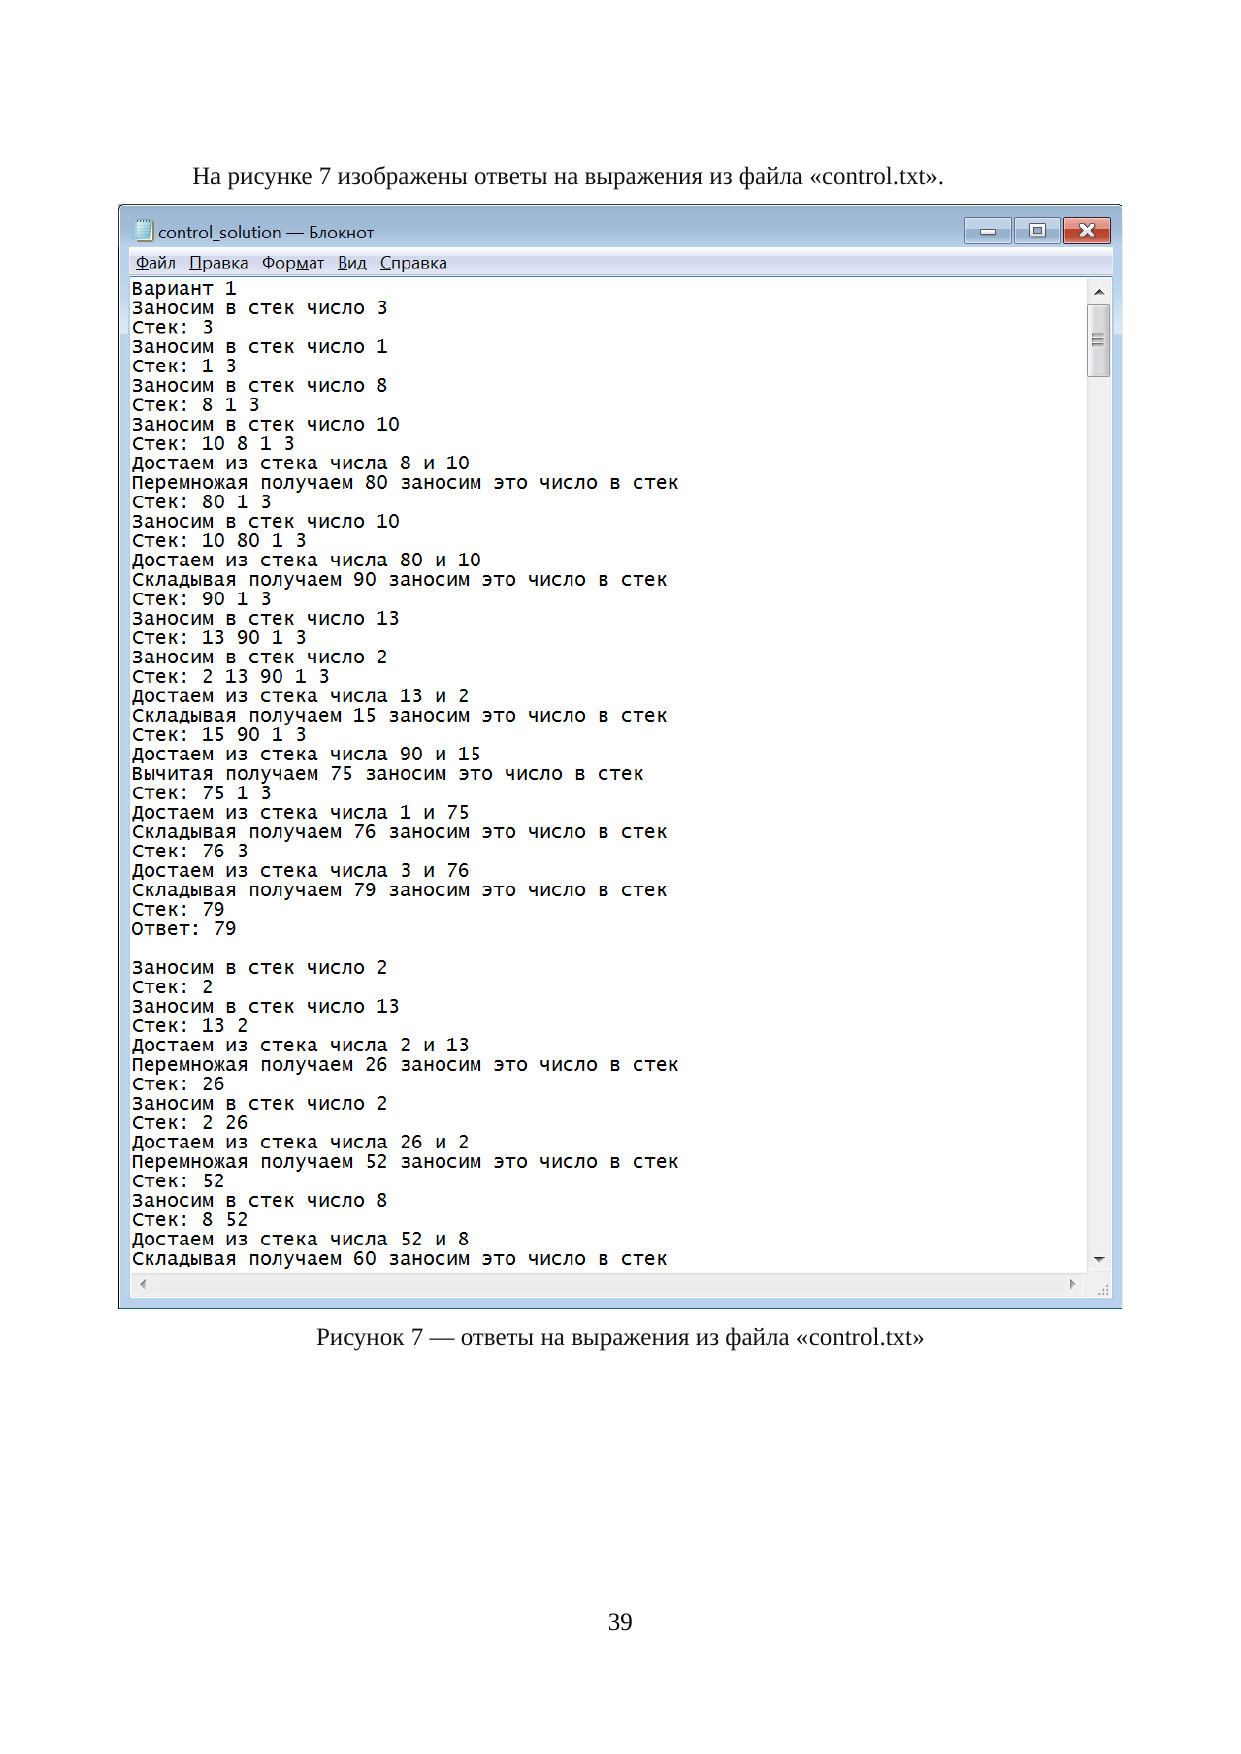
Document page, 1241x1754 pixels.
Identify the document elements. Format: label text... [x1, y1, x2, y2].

picture [118, 204, 1123, 1309]
text На рисунке 7 изображены ответы на выражения из файла «control.txt». [118, 161, 1122, 190]
text Рисунок 7 — ответы на выражения из файла «control.txt» [118, 1309, 1122, 1351]
